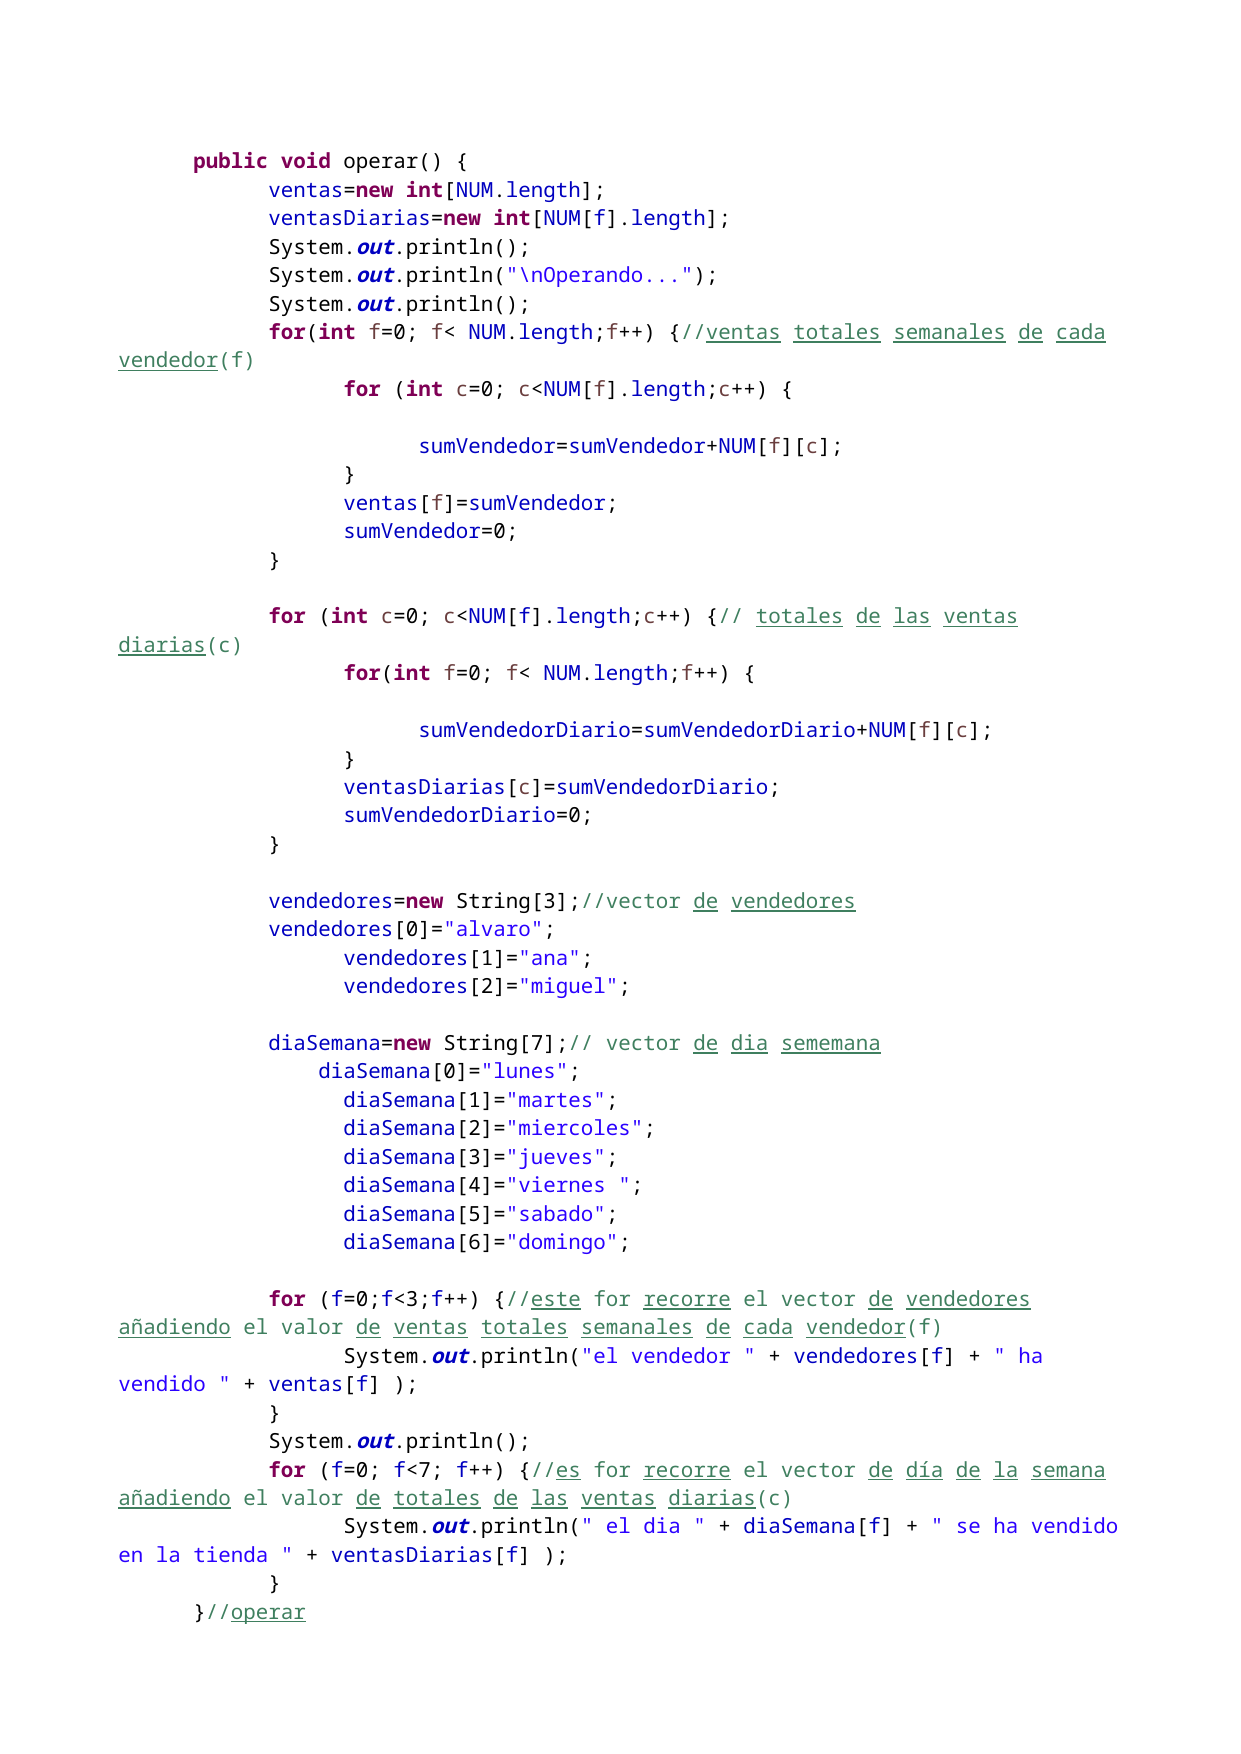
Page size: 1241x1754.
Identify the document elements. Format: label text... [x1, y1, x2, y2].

text diaSemana[2]="miercoles"; [118, 1113, 1122, 1142]
text sumVendedorDiario=0; [118, 801, 1122, 829]
text System.out.println(); [118, 289, 1122, 317]
text for (int c=0; c<NUM[f].length;c++) { [118, 374, 1122, 402]
text vendedores[1]="ana"; [118, 943, 1122, 971]
text vendedores[0]="alvaro"; [118, 914, 1122, 943]
text ventasDiarias=new int[NUM[f].length]; [118, 203, 1122, 232]
text System.out.println(" el dia " + diaSemana[f] + " se ha vendido en la tienda " + ventasDiarias[f] ); [118, 1512, 1122, 1568]
text } [118, 545, 1122, 573]
text for (f=0; f<7; f++) {//es for recorre el vector de día de la semana añadiendo el valor de totales de las ventas diarias(c) [118, 1455, 1122, 1512]
text diaSemana[4]="viernes "; [118, 1170, 1122, 1199]
text vendedores=new String[3];//vector de vendedores [118, 886, 1122, 914]
text } [118, 1398, 1122, 1426]
text sumVendedor=sumVendedor+NUM[f][c]; [118, 431, 1122, 459]
text diaSemana=new String[7];// vector de dia sememana [118, 1028, 1122, 1057]
text System.out.println(); [118, 232, 1122, 260]
text diaSemana[3]="jueves"; [118, 1142, 1122, 1170]
text diaSemana[6]="domingo"; [118, 1227, 1122, 1256]
text public void operar() { [118, 147, 1122, 175]
text vendedores[2]="miguel"; [118, 971, 1122, 1000]
text System.out.println("\nOperando..."); [118, 260, 1122, 289]
text ventasDiarias[c]=sumVendedorDiario; [118, 772, 1122, 801]
text ventas=new int[NUM.length]; [118, 175, 1122, 203]
text }//operar [118, 1597, 1122, 1625]
text diaSemana[1]="martes"; [118, 1085, 1122, 1113]
text diaSemana[0]="lunes"; [118, 1057, 1122, 1085]
text ventas[f]=sumVendedor; [118, 488, 1122, 516]
text } [118, 459, 1122, 488]
text } [118, 829, 1122, 857]
text for (int c=0; c<NUM[f].length;c++) {// totales de las ventas diarias(c) [118, 602, 1122, 658]
text for(int f=0; f< NUM.length;f++) { [118, 658, 1122, 687]
text System.out.println(); [118, 1426, 1122, 1455]
text } [118, 1568, 1122, 1597]
text sumVendedor=0; [118, 516, 1122, 545]
text for(int f=0; f< NUM.length;f++) {//ventas totales semanales de cada vendedor(f) [118, 317, 1122, 374]
text System.out.println("el vendedor " + vendedores[f] + " ha vendido " + ventas[f] ); [118, 1341, 1122, 1398]
text for (f=0;f<3;f++) {//este for recorre el vector de vendedores añadiendo el valor de ventas totales semanales de cada vendedor(f) [118, 1284, 1122, 1341]
text } [118, 744, 1122, 772]
text sumVendedorDiario=sumVendedorDiario+NUM[f][c]; [118, 715, 1122, 744]
text diaSemana[5]="sabado"; [118, 1199, 1122, 1227]
